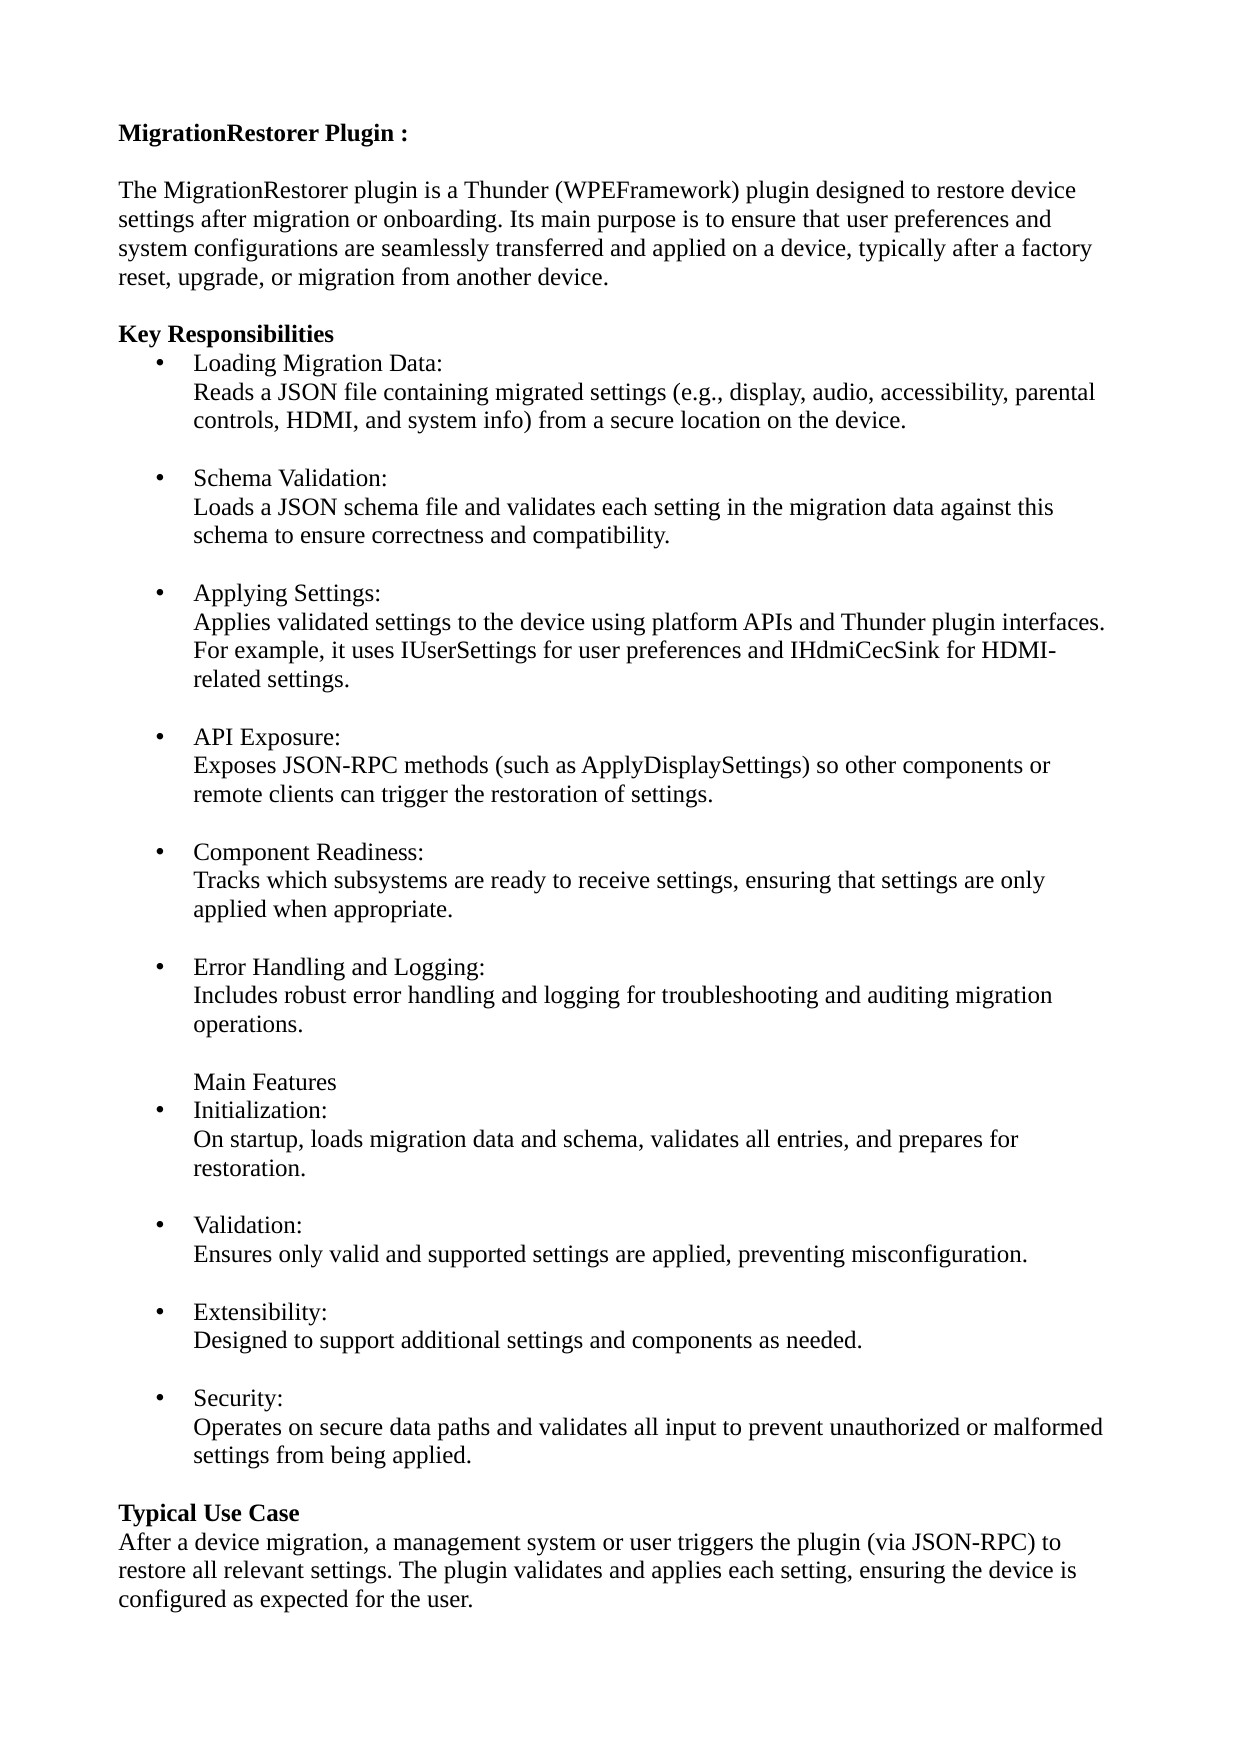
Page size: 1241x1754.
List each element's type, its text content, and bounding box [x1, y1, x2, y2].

list Extensibility: [156, 1297, 1122, 1326]
list Component Readiness: [156, 837, 1122, 866]
list Applying Settings: [156, 578, 1122, 607]
list Schema Validation: [156, 463, 1122, 492]
text After a device migration, a management system or user triggers the plugin (via JSON-RPC) to restore all relevant settings. The plugin validates and applies each setting, ensuring the device is configured as expected for the user. [118, 1527, 1122, 1613]
list Ensures only valid and supported settings are applied, preventing misconfiguration. [156, 1239, 1122, 1268]
list Loading Migration Data: [156, 348, 1122, 377]
list Main Features [156, 1067, 1122, 1096]
list Reads a JSON file containing migrated settings (e.g., display, audio, accessibility, parental controls, HDMI, and system info) from a secure location on the device. [156, 377, 1122, 434]
list Operates on secure data paths and validates all input to prevent unauthorized or malformed settings from being applied. [156, 1412, 1122, 1469]
text The MigrationRestorer plugin is a Thunder (WPEFramework) plugin designed to restore device settings after migration or onboarding. Its main purpose is to ensure that user preferences and system configurations are seamlessly transferred and applied on a device, typically after a factory reset, upgrade, or migration from another device. [118, 176, 1122, 291]
list Initialization: [156, 1096, 1122, 1124]
list Exposes JSON-RPC methods (such as ApplyDisplaySettings) so other components or remote clients can trigger the restoration of settings. [156, 751, 1122, 808]
list Tracks which subsystems are ready to receive settings, ensuring that settings are only applied when appropriate. [156, 866, 1122, 923]
list API Exposure: [156, 722, 1122, 751]
text Key Responsibilities [118, 319, 1122, 348]
list Applies validated settings to the device using platform APIs and Thunder plugin interfaces. For example, it uses IUserSettings for user preferences and IHdmiCecSink for HDMI-related settings. [156, 607, 1122, 693]
list On startup, loads migration data and schema, validates all entries, and prepares for restoration. [156, 1124, 1122, 1182]
text Typical Use Case [118, 1498, 1122, 1527]
list Security: [156, 1383, 1122, 1412]
list Loads a JSON schema file and validates each setting in the migration data against this schema to ensure correctness and compatibility. [156, 492, 1122, 549]
list Includes robust error handling and logging for troubleshooting and auditing migration operations. [156, 981, 1122, 1038]
list Error Handling and Logging: [156, 952, 1122, 981]
list Designed to support additional settings and components as needed. [156, 1326, 1122, 1354]
list Validation: [156, 1211, 1122, 1239]
text MigrationRestorer Plugin : [118, 118, 1122, 147]
